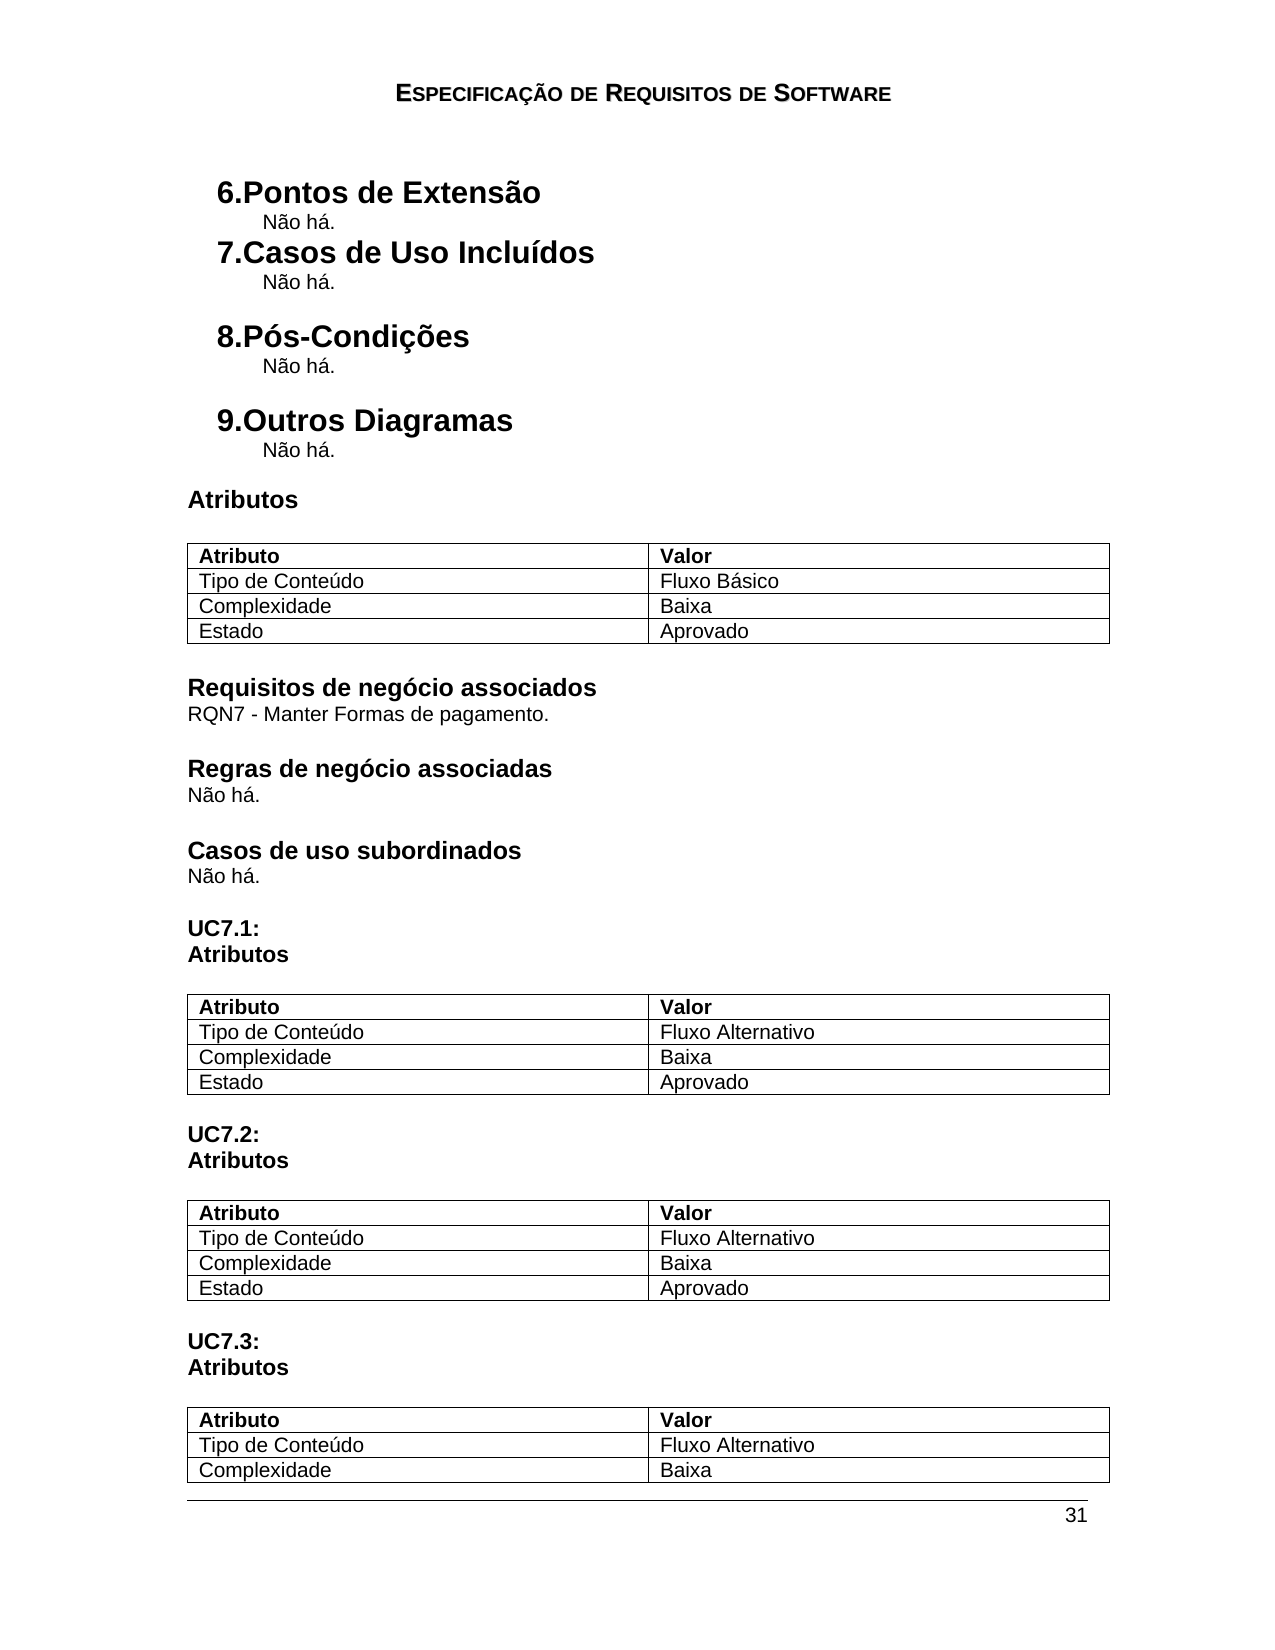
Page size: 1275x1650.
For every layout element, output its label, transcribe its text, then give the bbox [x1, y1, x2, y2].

table_cell Baixa [649, 1251, 1109, 1275]
text Não há. [187, 783, 1088, 807]
text UC7.2: [187, 1121, 1088, 1147]
table_cell Tipo de Conteúdo [188, 1020, 648, 1044]
table_cell Aprovado [649, 1070, 1109, 1094]
text RQN7 - Manter Formas de pagamento. [187, 701, 1088, 725]
table_header Atributo [188, 544, 648, 568]
table_cell Tipo de Conteúdo [188, 1226, 648, 1250]
text Atributos [187, 1354, 1088, 1380]
table_cell Aprovado [649, 1276, 1109, 1300]
table_header Valor [649, 1408, 1109, 1432]
text Casos de uso subordinados [187, 836, 1088, 864]
subtitle Pós-Condições [187, 318, 1088, 354]
subtitle Pontos de Extensão [187, 174, 1088, 210]
table_header Atributo [188, 1408, 648, 1432]
table_cell Fluxo Básico [649, 569, 1109, 593]
table_cell Estado [188, 1276, 648, 1300]
text Requisitos de negócio associados [187, 673, 1088, 701]
table_cell Fluxo Alternativo [649, 1226, 1109, 1250]
table_cell Estado [188, 1070, 648, 1094]
table_cell Tipo de Conteúdo [188, 1433, 648, 1457]
subtitle Outros Diagramas [187, 402, 1088, 437]
table_cell Tipo de Conteúdo [188, 569, 648, 593]
table_cell Complexidade [188, 1251, 648, 1275]
text UC7.1: [187, 915, 1088, 941]
table_cell Estado [188, 619, 648, 643]
table_cell Aprovado [649, 619, 1109, 643]
text Não há. [187, 354, 1088, 378]
table_header Valor [649, 995, 1109, 1019]
text UC7.3: [187, 1328, 1088, 1354]
subtitle Casos de Uso Incluídos [187, 234, 1088, 270]
table_cell Baixa [649, 1458, 1109, 1482]
text Atributos [187, 941, 1088, 967]
table_cell Fluxo Alternativo [649, 1020, 1109, 1044]
text Não há. [187, 864, 1088, 888]
text Não há. [187, 437, 1088, 461]
table_cell Baixa [649, 1045, 1109, 1069]
table_header Valor [649, 1201, 1109, 1225]
table_cell Complexidade [188, 594, 648, 618]
table_header Atributo [188, 995, 648, 1019]
table_header Valor [649, 544, 1109, 568]
text Atributos [187, 1147, 1088, 1174]
table_cell Baixa [649, 594, 1109, 618]
table_cell Complexidade [188, 1458, 648, 1482]
text Não há. [187, 210, 1088, 234]
table_cell Fluxo Alternativo [649, 1433, 1109, 1457]
text Atributos [187, 485, 1088, 514]
table_cell Complexidade [188, 1045, 648, 1069]
table_header Atributo [188, 1201, 648, 1225]
text Regras de negócio associadas [187, 754, 1088, 783]
text Não há. [187, 270, 1088, 294]
